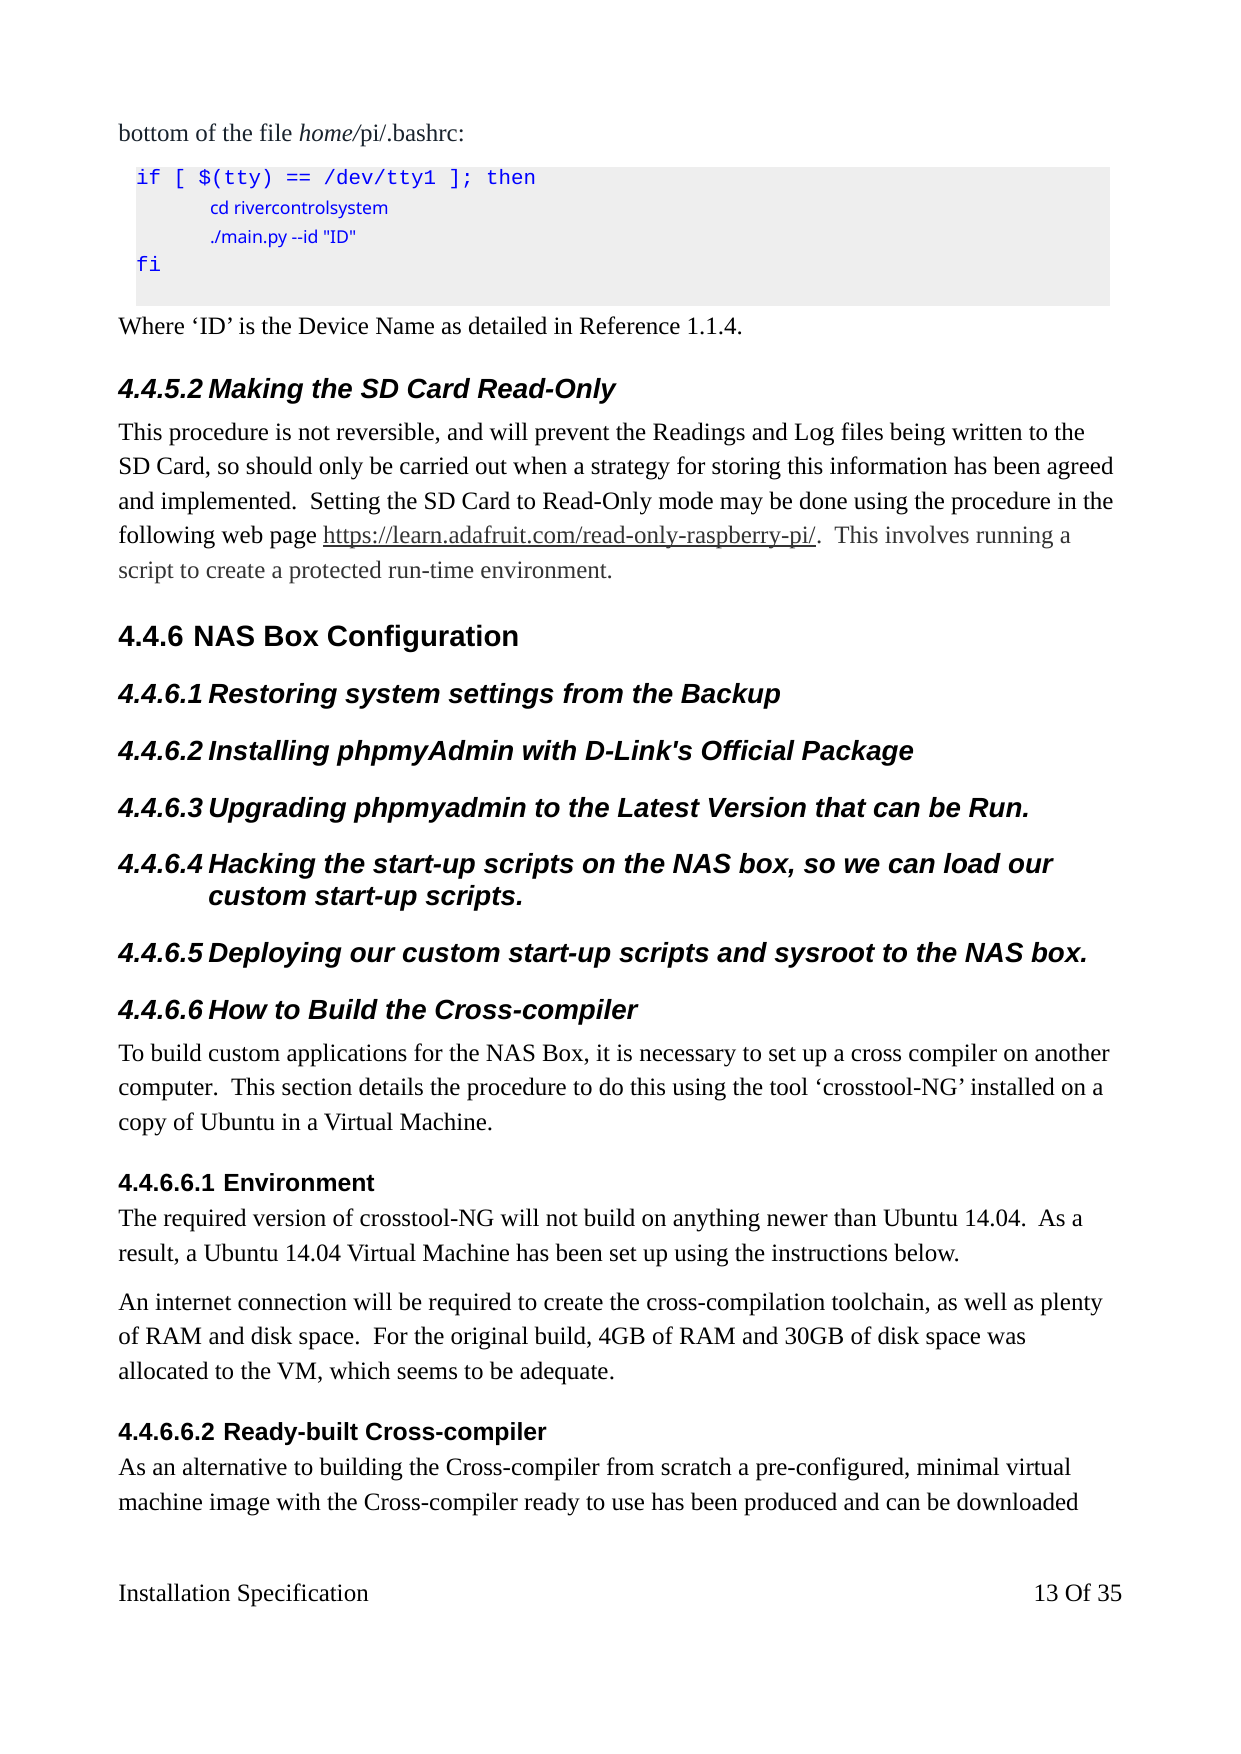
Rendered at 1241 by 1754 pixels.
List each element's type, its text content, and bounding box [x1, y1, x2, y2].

text fi [136, 254, 1110, 278]
subtitle Deploying our custom start-up scripts and sysroot to the NAS box. [118, 937, 1122, 968]
subtitle Hacking the start-up scripts on the NAS box, so we can load our custom start-up scripts. [118, 848, 1122, 912]
subtitle Ready-built Cross-compiler [118, 1417, 1122, 1446]
subtitle Environment [118, 1168, 1122, 1197]
text As an alternative to building the Cross-compiler from scratch a pre-configured, minimal virtual machine image with the Cross-compiler ready to use has been produced and can be downloaded [118, 1452, 1122, 1515]
text Where ‘ID’ is the Device Name as detailed in Reference 1.1.4. [118, 311, 1122, 340]
text This procedure is not reversible, and will prevent the Readings and Log files being written to the SD Card, so should only be carried out when a strategy for storing this information has been agreed and implemented. Setting the SD Card to Read-Only mode may be done using the procedure in the following web page https://learn.adafruit.com/read-only-raspberry-pi/. This involves running a script to create a protected run-time environment. [118, 417, 1122, 584]
text The required version of crosstool-NG will not build on anything newer than Ubuntu 14.04. As a result, a Ubuntu 14.04 Virtual Machine has been set up using the instructions below. [118, 1203, 1122, 1266]
subtitle Making the SD Card Read-Only [118, 373, 1122, 404]
subtitle NAS Box Configuration [118, 618, 1122, 652]
subtitle How to Build the Cross-compiler [118, 993, 1122, 1025]
text if [ $(tty) == /dev/tty1 ]; then [136, 167, 1110, 191]
text To build custom applications for the NAS Box, it is necessary to set up a cross compiler on another computer. This section details the procedure to do this using the tool ‘crosstool-NG’ installed on a copy of Ubuntu in a Virtual Machine. [118, 1038, 1122, 1136]
subtitle Upgrading phpmyadmin to the Latest Version that can be Run. [118, 791, 1122, 823]
text An internet connection will be required to create the cross-compilation toolchain, as well as plenty of RAM and disk space. For the original build, 4GB of RAM and 30GB of disk space was allocated to the VM, which seems to be adequate. [118, 1287, 1122, 1384]
text bottom of the file home/pi/.bashrc: [118, 118, 1122, 147]
subtitle Installing phpmyAdmin with D-Link's Official Package [118, 734, 1122, 766]
subtitle Restoring system settings from the Backup [118, 677, 1122, 709]
text cd rivercontrolsystem ./main.py --id "ID" [136, 196, 1110, 249]
